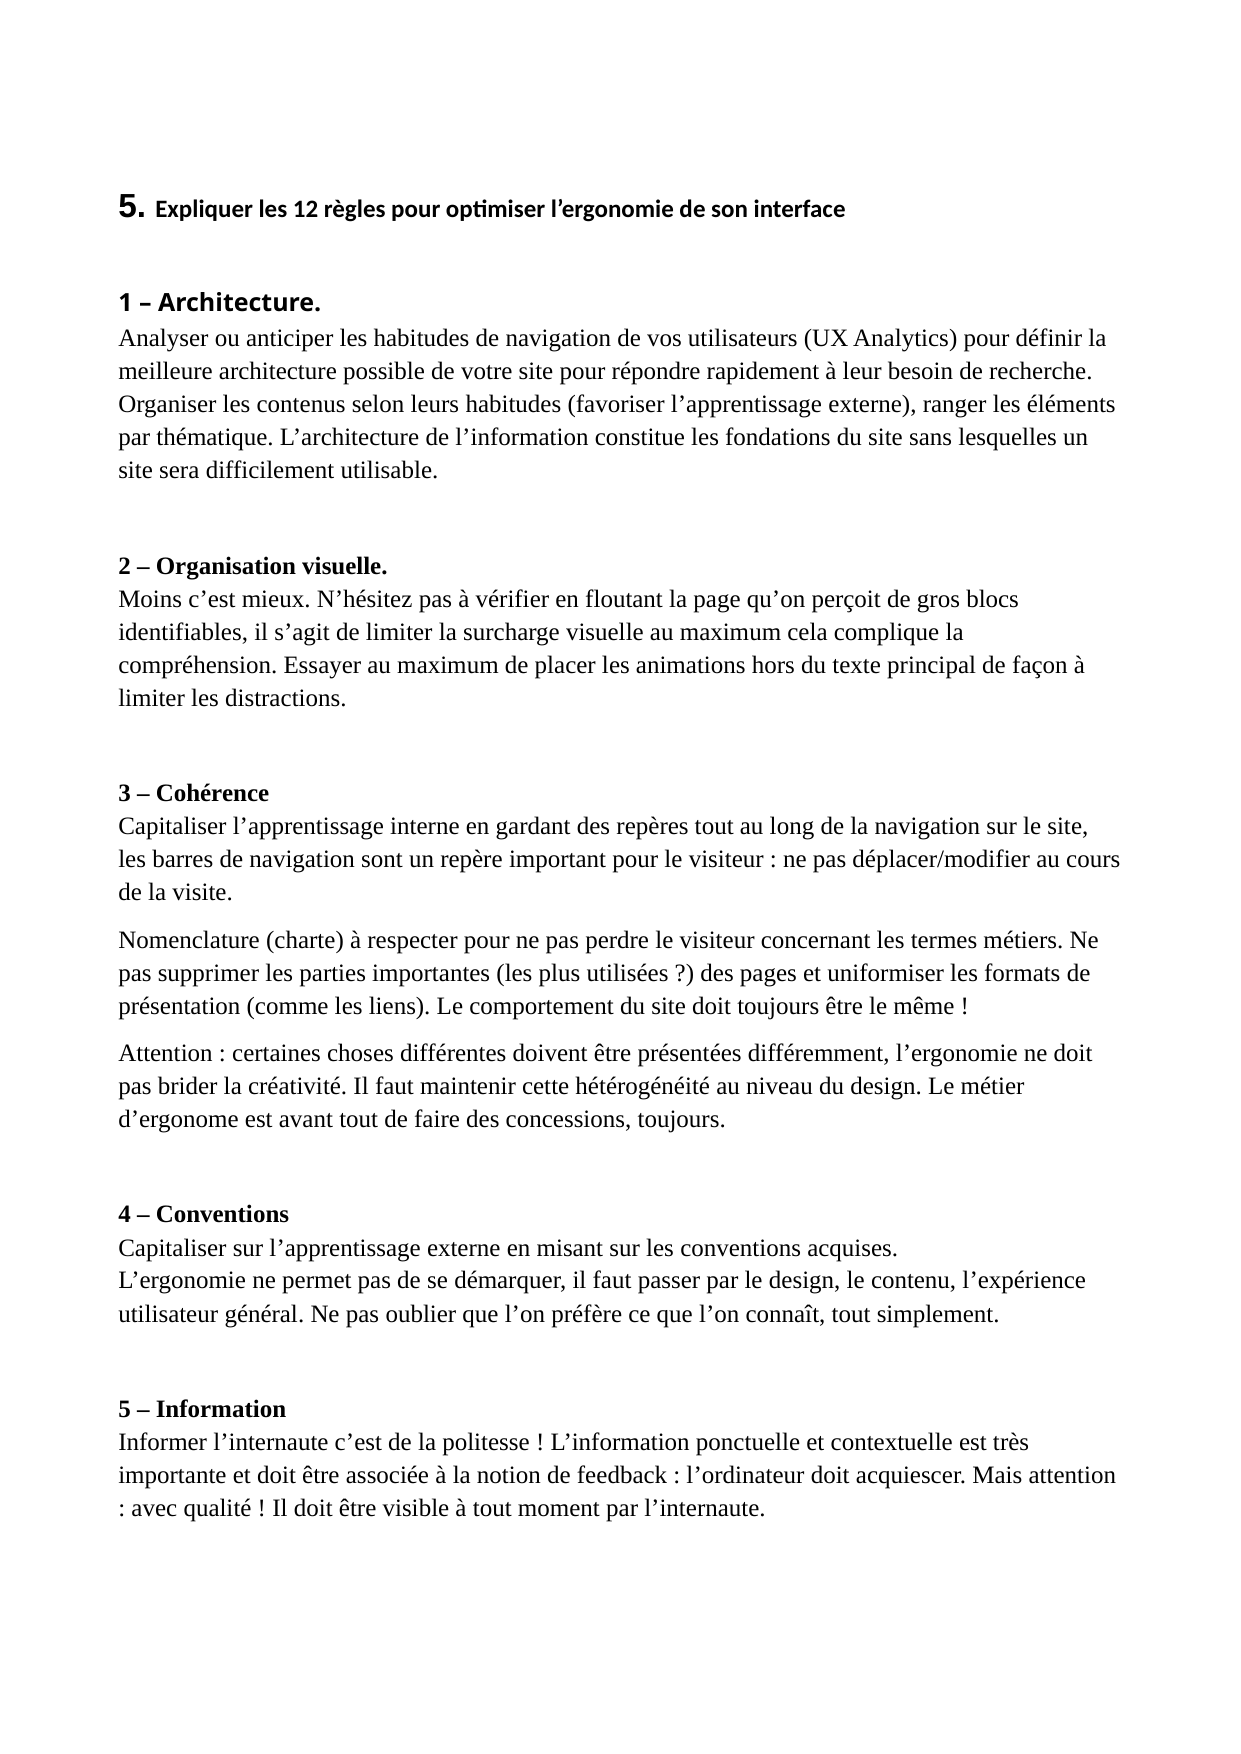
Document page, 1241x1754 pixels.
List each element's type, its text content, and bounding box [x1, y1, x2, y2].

text 4 – Conventions Capitaliser sur l’apprentissage externe en misant sur les conventions acquises. L’ergonomie ne permet pas de se démarquer, il faut passer par le design, le contenu, l’expérience utilisateur général. Ne pas oublier que l’on préfère ce que l’on connaît, tout simplement. [118, 1199, 1122, 1327]
text 3 – Cohérence Capitaliser l’apprentissage interne en gardant des repères tout au long de la navigation sur le site, les barres de navigation sont un repère important pour le visiteur : ne pas déplacer/modifier au cours de la visite. [118, 778, 1122, 906]
text Attention : certaines choses différentes doivent être présentées différemment, l’ergonomie ne doit pas brider la créativité. Il faut maintenir cette hétérogénéité au niveau du design. Le métier d’ergonome est avant tout de faire des concessions, toujours. [118, 1038, 1122, 1133]
text 2 – Organisation visuelle. Moins c’est mieux. N’hésitez pas à vérifier en floutant la page qu’on perçoit de gros blocs identifiables, il s’agit de limiter la surcharge visuelle au maximum cela complique la compréhension. Essayer au maximum de placer les animations hors du texte principal de façon à limiter les distractions. [118, 551, 1122, 712]
subtitle 5. Expliquer les 12 règles pour optimiser l’ergonomie de son interface [118, 187, 1122, 225]
text 5 – Information Informer l’internaute c’est de la politesse ! L’information ponctuelle et contextuelle est très importante et doit être associée à la notion de feedback : l’ordinateur doit acquiescer. Mais attention : avec qualité ! Il doit être visible à tout moment par l’internaute. [118, 1394, 1122, 1522]
text 1 – Architecture. Analyser ou anticiper les habitudes de navigation de vos utilisateurs (UX Analytics) pour définir la meilleure architecture possible de votre site pour répondre rapidement à leur besoin de recherche. Organiser les contenus selon leurs habitudes (favoriser l’apprentissage externe), ranger les éléments par thématique. L’architecture de l’information constitue les fondations du site sans lesquelles un site sera difficilement utilisable. [118, 285, 1122, 484]
text Nomenclature (charte) à respecter pour ne pas perdre le visiteur concernant les termes métiers. Ne pas supprimer les parties importantes (les plus utilisées ?) des pages et uniformiser les formats de présentation (comme les liens). Le comportement du site doit toujours être le même ! [118, 925, 1122, 1019]
